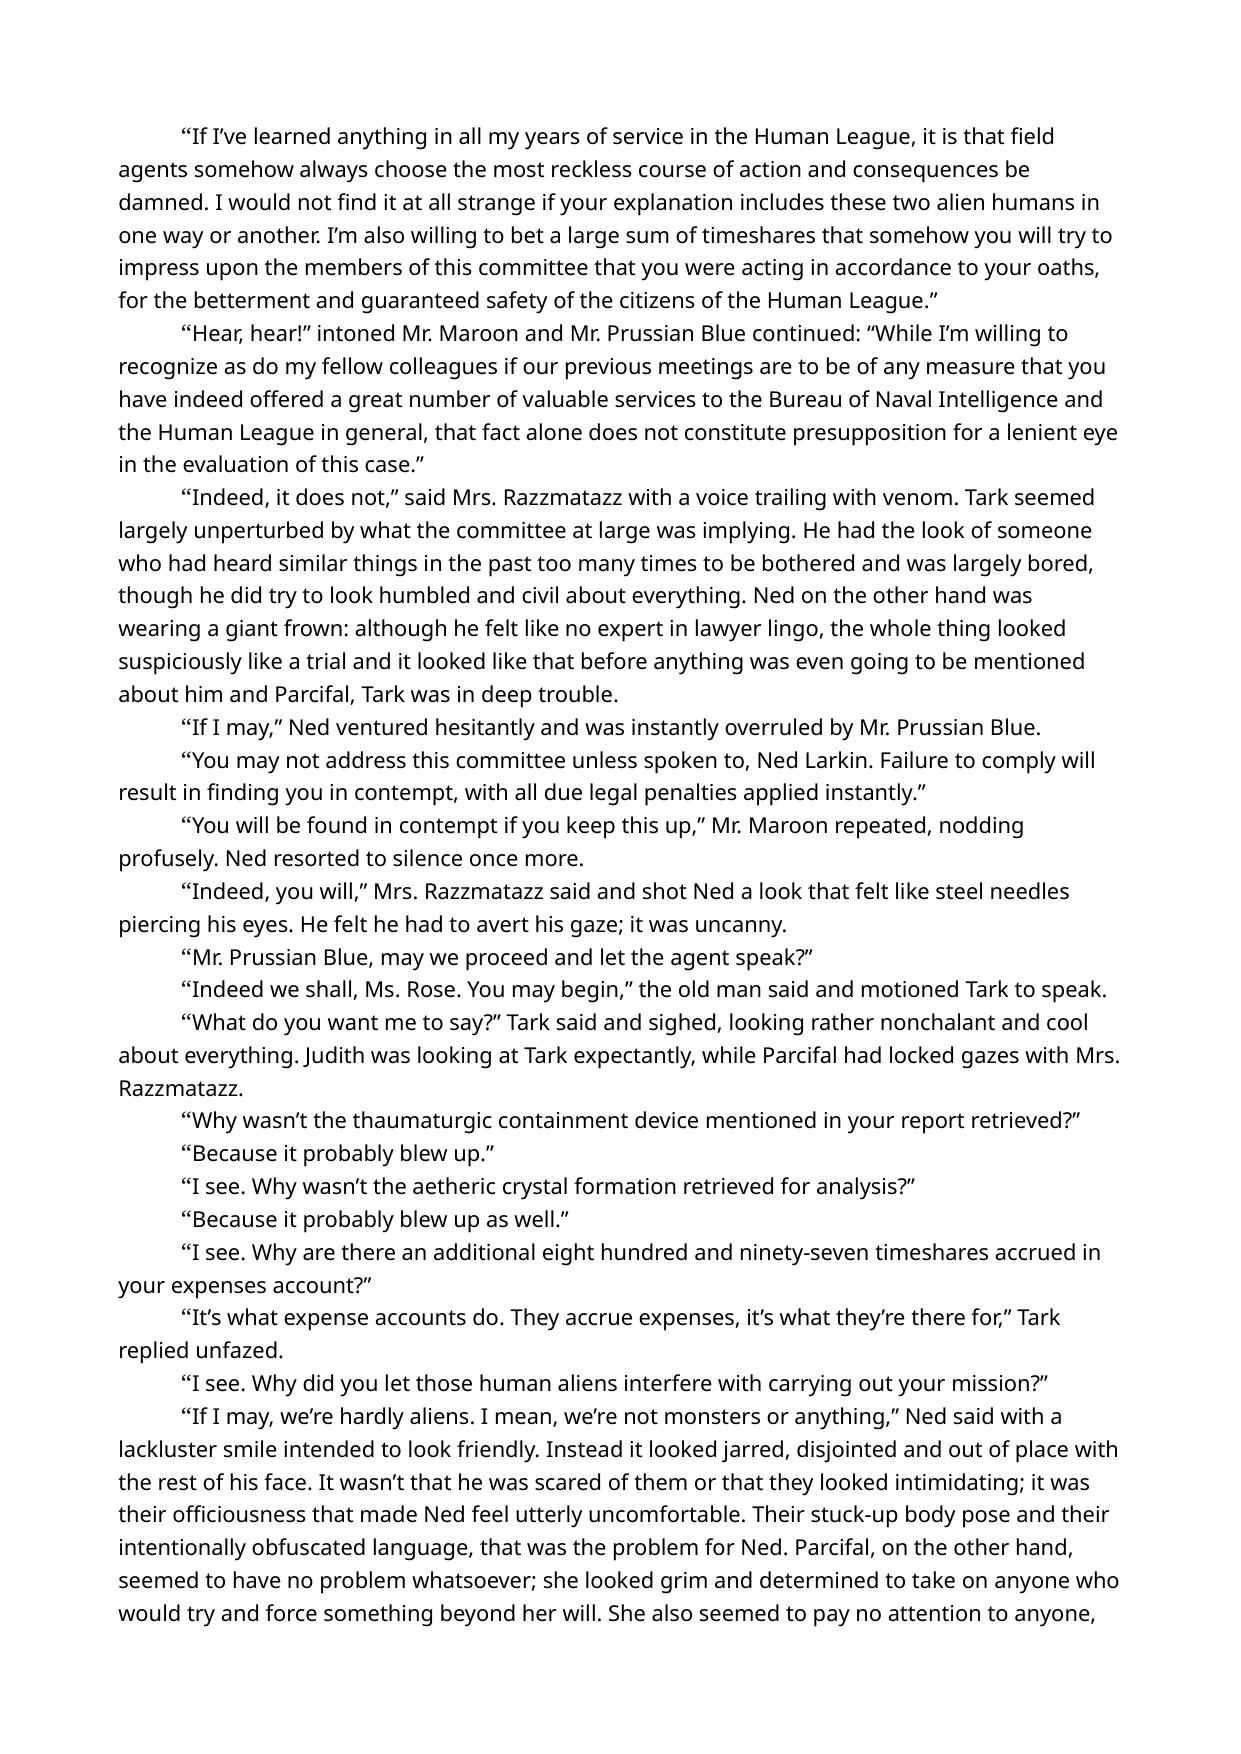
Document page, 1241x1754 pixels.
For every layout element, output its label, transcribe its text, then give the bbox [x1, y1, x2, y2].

text “If I may,” Ned ventured hesitantly and was instantly overruled by Mr. Prussian Blue. [118, 709, 1122, 742]
text “If I’ve learned anything in all my years of service in the Human League, it is that field agents somehow always choose the most reckless course of action and consequences be damned. I would not find it at all strange if your explanation includes these two alien humans in one way or another. I’m also willing to bet a large sum of timeshares that somehow you will try to impress upon the members of this committee that you were acting in accordance to your oaths, for the betterment and guaranteed safety of the citizens of the Human League.” [118, 118, 1122, 315]
text “Hear, hear!” intoned Mr. Maroon and Mr. Prussian Blue continued: “While I’m willing to recognize as do my fellow colleagues if our previous meetings are to be of any measure that you have indeed offered a great number of valuable services to the Bureau of Naval Intelligence and the Human League in general, that fact alone does not constitute presupposition for a lenient eye in the evaluation of this case.” [118, 315, 1122, 479]
text “You may not address this committee unless spoken to, Ned Larkin. Failure to comply will result in finding you in contempt, with all due legal penalties applied instantly.” [118, 742, 1122, 807]
text “I see. Why did you let those human aliens interfere with carrying out your mission?” [118, 1365, 1122, 1398]
text “If I may, we’re hardly aliens. I mean, we’re not monsters or anything,” Ned said with a lackluster smile intended to look friendly. Instead it looked jarred, disjointed and out of place with the rest of his face. It wasn’t that he was scared of them or that they looked intimidating; it was their officiousness that made Ned feel utterly uncomfortable. Their stuck-up body pose and their intentionally obfuscated language, that was the problem for Ned. Parcifal, on the other hand, seemed to have no problem whatsoever; she looked grim and determined to take on anyone who would try and force something beyond her will. She also seemed to pay no attention to anyone, [118, 1398, 1122, 1627]
text “Mr. Prussian Blue, may we proceed and let the agent speak?” [118, 938, 1122, 971]
text “You will be found in contempt if you keep this up,” Mr. Maroon repeated, nodding profusely. Ned resorted to silence once more. [118, 807, 1122, 873]
text “Because it probably blew up as well.” [118, 1201, 1122, 1234]
text “Indeed, you will,” Mrs. Razzmatazz said and shot Ned a look that felt like steel needles piercing his eyes. He felt he had to avert his gaze; it was uncanny. [118, 873, 1122, 938]
text “Because it probably blew up.” [118, 1135, 1122, 1168]
text “I see. Why wasn’t the aetheric crystal formation retrieved for analysis?” [118, 1168, 1122, 1201]
text “What do you want me to say?” Tark said and sighed, looking rather nonchalant and cool about everything. Judith was looking at Tark expectantly, while Parcifal had locked gazes with Mrs. Razzmatazz. [118, 1004, 1122, 1102]
text “Indeed, it does not,” said Mrs. Razzmatazz with a voice trailing with venom. Tark seemed largely unperturbed by what the committee at large was implying. He had the look of someone who had heard similar things in the past too many times to be bothered and was largely bored, though he did try to look humbled and civil about everything. Ned on the other hand was wearing a giant frown: although he felt like no expert in lawyer lingo, the whole thing looked suspiciously like a trial and it looked like that before anything was even going to be mentioned about him and Parcifal, Tark was in deep trouble. [118, 479, 1122, 709]
text “Why wasn’t the thaumaturgic containment device mentioned in your report retrieved?” [118, 1102, 1122, 1135]
text “It’s what expense accounts do. They accrue expenses, it’s what they’re there for,” Tark replied unfazed. [118, 1299, 1122, 1365]
text “I see. Why are there an additional eight hundred and ninety-seven timeshares accrued in your expenses account?” [118, 1234, 1122, 1299]
text “Indeed we shall, Ms. Rose. You may begin,” the old man said and motioned Tark to speak. [118, 971, 1122, 1004]
